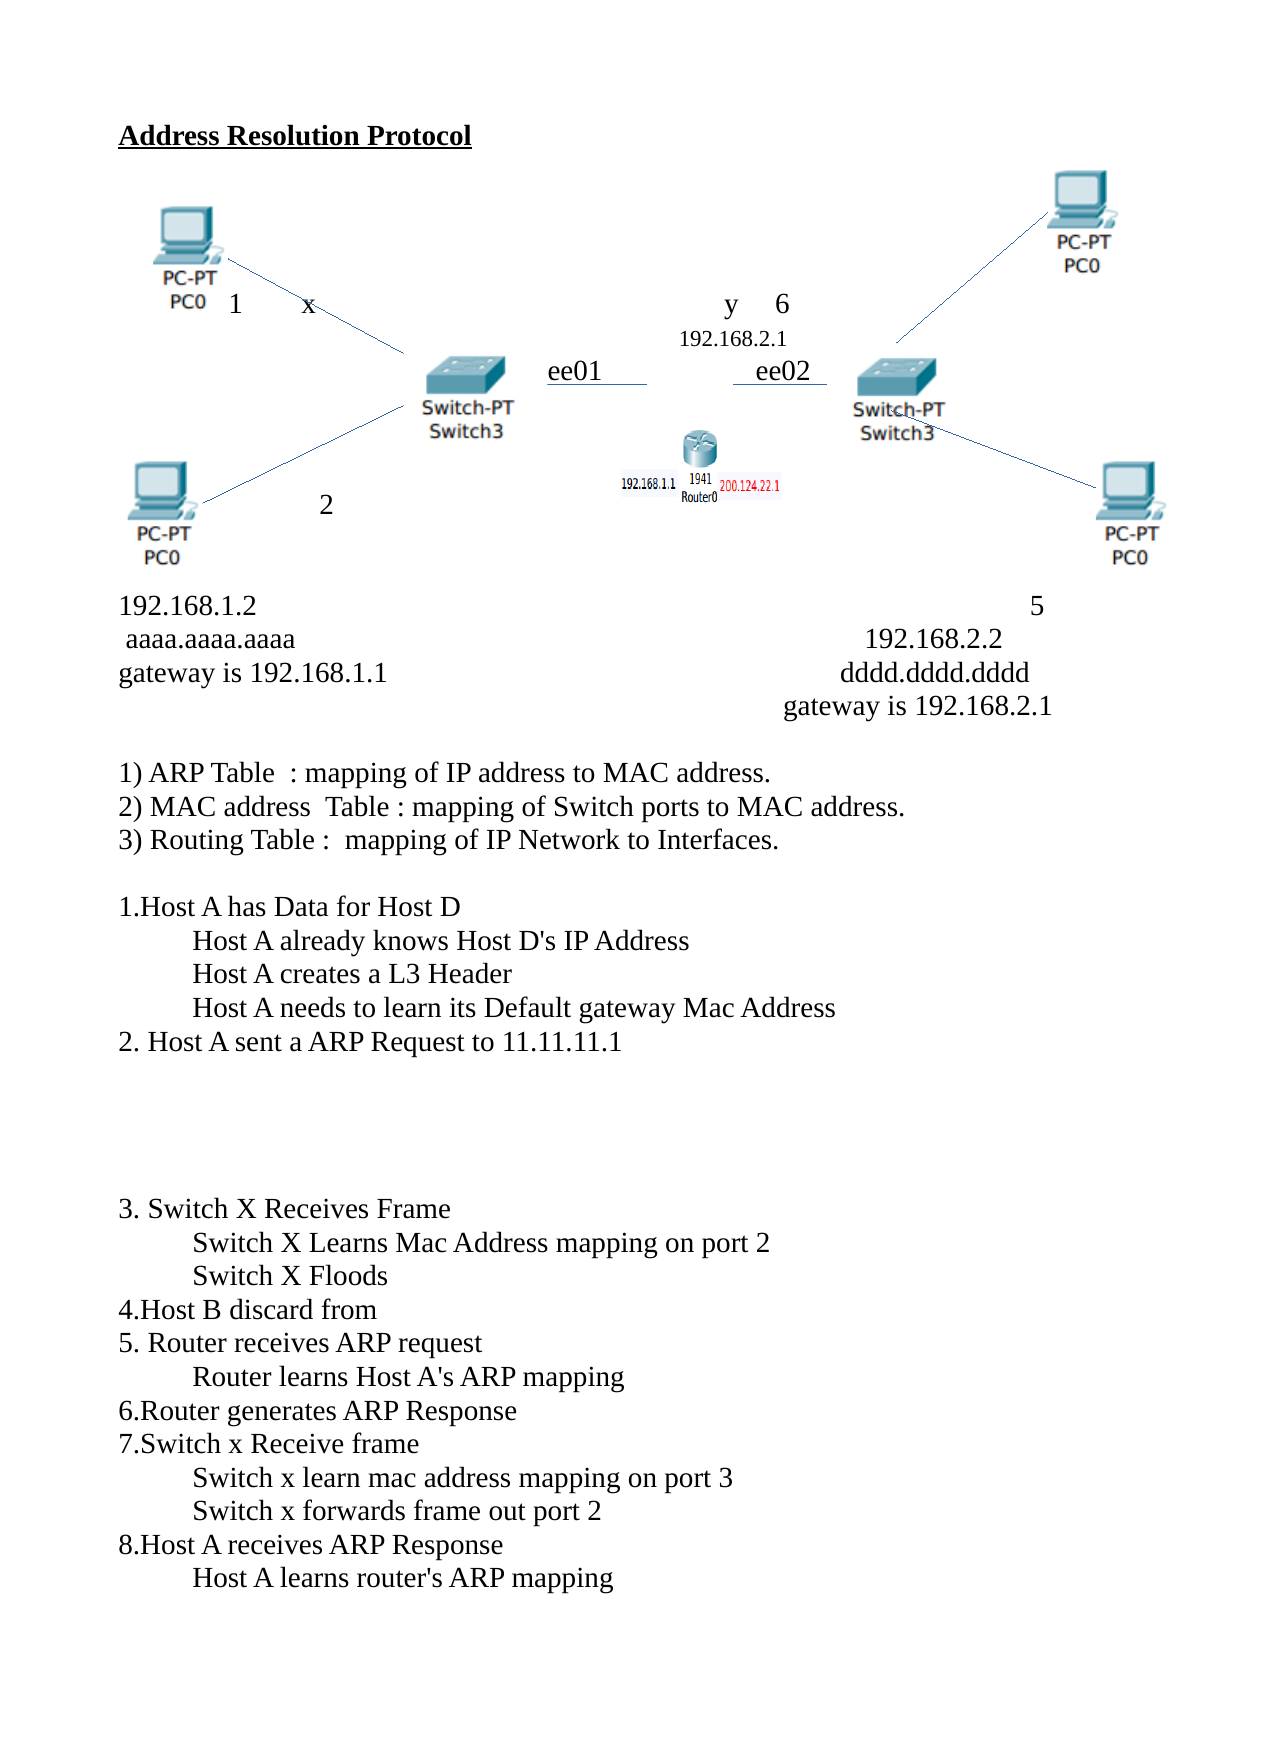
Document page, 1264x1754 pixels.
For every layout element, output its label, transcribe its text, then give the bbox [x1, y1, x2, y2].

text [782, 487, 1095, 521]
picture [834, 327, 979, 467]
text Address Resolution Protocol [118, 118, 1146, 152]
picture [153, 205, 229, 315]
text 1) ARP Table : mapping of IP address to MAC address. [118, 755, 1146, 789]
text 2 [203, 487, 621, 521]
text Host A creates a L3 Header [118, 957, 1146, 990]
text 7.Switch x Receive frame [118, 1426, 1146, 1460]
text 3) Routing Table : mapping of IP Network to Interfaces. [118, 822, 1146, 856]
text 2. Host A sent a ARP Request to 11.11.11.1 [118, 1024, 1146, 1057]
text 192.168.1.2 5 [118, 588, 1146, 621]
text Host A needs to learn its Default gateway Mac Address [118, 990, 1146, 1024]
picture [1095, 460, 1171, 571]
text [118, 487, 127, 521]
text 4.Host B discard from [118, 1292, 1146, 1326]
picture [1047, 169, 1123, 279]
text 1 x y 6 [118, 286, 1146, 319]
text 2) MAC address Table : mapping of Switch ports to MAC address. [118, 789, 1146, 822]
text 1.Host A has Data for Host D [118, 889, 1146, 923]
text Switch X Floods [118, 1258, 1146, 1292]
picture [403, 325, 548, 465]
text Switch x learn mac address mapping on port 3 [118, 1460, 1146, 1493]
text Host A already knows Host D's IP Address [118, 923, 1146, 957]
text gateway is 192.168.1.1 dddd.dddd.dddd [118, 655, 1146, 688]
text Router learns Host A's ARP mapping [118, 1359, 1146, 1393]
picture [621, 395, 782, 527]
text 8.Host A receives ARP Response [118, 1527, 1146, 1560]
text 3. Switch X Receives Frame [118, 1191, 1146, 1225]
text aaaa.aaaa.aaaa 192.168.2.2 [118, 621, 1146, 655]
text Switch x forwards frame out port 2 [118, 1493, 1146, 1527]
text [118, 353, 403, 386]
text Host A learns router's ARP mapping [118, 1560, 1146, 1594]
text gateway is 192.168.2.1 [118, 688, 1146, 722]
text 6.Router generates ARP Response [118, 1393, 1146, 1426]
text 5. Router receives ARP request [118, 1326, 1146, 1359]
text [979, 353, 1146, 386]
text ee01 ee02 [548, 353, 834, 386]
text 192.168.2.1 [118, 319, 1146, 353]
text Switch X Learns Mac Address mapping on port 2 [118, 1225, 1146, 1258]
picture [127, 460, 203, 571]
